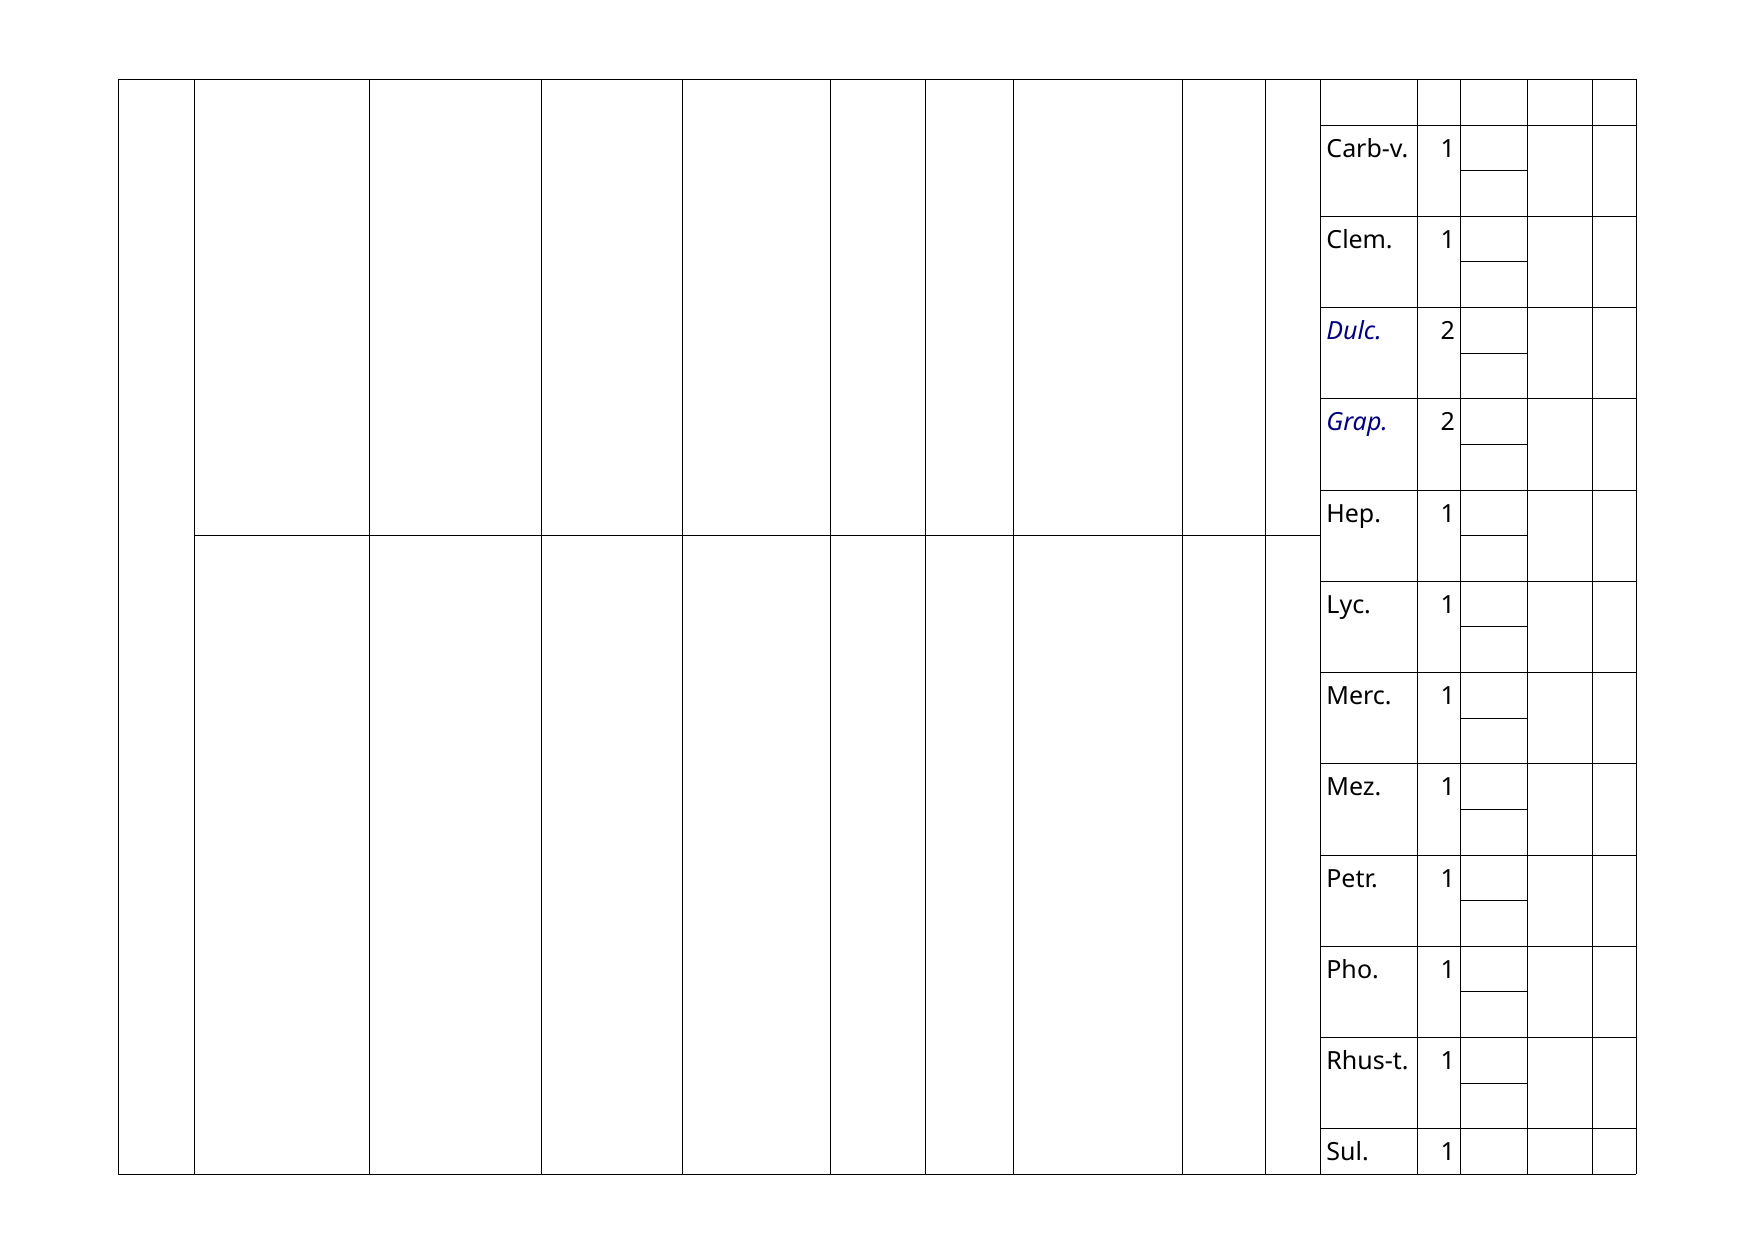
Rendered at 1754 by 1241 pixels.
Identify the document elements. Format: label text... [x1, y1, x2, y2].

table_cell 1 [1418, 1129, 1460, 1174]
table_cell [831, 536, 925, 1174]
table_cell [195, 536, 369, 1174]
table_cell 1 [1418, 126, 1460, 216]
table_cell [1461, 262, 1527, 307]
table_cell [1266, 536, 1320, 1174]
table_cell [1461, 764, 1527, 809]
table_cell [542, 536, 682, 1174]
table_cell [1593, 947, 1636, 1037]
table_cell [119, 80, 194, 1174]
table_cell 1 [1418, 856, 1460, 946]
table_cell 1 [1418, 217, 1460, 307]
table_cell [1528, 1129, 1592, 1174]
table_cell [370, 80, 541, 535]
table_cell Lyc. [1321, 582, 1417, 672]
table_cell [926, 80, 1013, 535]
table_cell [542, 80, 682, 535]
table_cell [1461, 308, 1527, 353]
table_cell [1593, 764, 1636, 854]
table_cell [1014, 536, 1182, 1174]
table_cell [1461, 491, 1527, 535]
table_cell [1528, 491, 1592, 581]
table_cell 1 [1418, 582, 1460, 672]
table_cell Petr. [1321, 856, 1417, 946]
table_cell Clem. [1321, 217, 1417, 307]
table_cell [1183, 80, 1265, 535]
table_cell [1461, 217, 1527, 261]
table_cell [1593, 491, 1636, 581]
table_cell Dulc. [1321, 308, 1417, 398]
table_cell [1528, 856, 1592, 946]
table_cell [1461, 399, 1527, 444]
table_cell [1014, 80, 1182, 535]
table_cell [1528, 764, 1592, 854]
table_cell [1461, 171, 1527, 216]
table_cell [1528, 80, 1592, 124]
table_cell [1266, 80, 1320, 535]
table_cell [1528, 126, 1592, 216]
table_cell 1 [1418, 1038, 1460, 1128]
table_cell [1593, 126, 1636, 216]
table_cell Pho. [1321, 947, 1417, 1037]
table_cell Mez. [1321, 764, 1417, 854]
table_cell [1528, 582, 1592, 672]
table_cell [1461, 445, 1527, 489]
table_cell [1461, 992, 1527, 1037]
table_cell [926, 536, 1013, 1174]
table_cell [1593, 1129, 1636, 1174]
table_cell [195, 80, 369, 535]
table_cell [1528, 1038, 1592, 1128]
table_cell [1528, 399, 1592, 489]
table_cell [1461, 1038, 1527, 1083]
table_cell [1461, 80, 1527, 124]
table_cell [1593, 80, 1636, 124]
table_cell [1593, 582, 1636, 672]
table_cell [1528, 308, 1592, 398]
table_cell [1593, 1038, 1636, 1128]
table_cell Grap. [1321, 399, 1417, 489]
table_cell 2 [1418, 308, 1460, 398]
table_cell [1461, 536, 1527, 581]
table_cell [1461, 901, 1527, 946]
table_cell [683, 536, 830, 1174]
table_cell [1528, 217, 1592, 307]
table_cell [1183, 536, 1265, 1174]
table_cell [1593, 856, 1636, 946]
table_cell 2 [1418, 399, 1460, 489]
table_cell [1461, 673, 1527, 718]
table_cell [1418, 80, 1460, 124]
table_cell [1461, 856, 1527, 900]
table_cell [1321, 80, 1417, 124]
table_cell Hep. [1321, 491, 1417, 581]
table_cell Sul. [1321, 1129, 1417, 1174]
table_cell [1461, 947, 1527, 991]
table_cell [1461, 627, 1527, 672]
table_cell [1461, 1129, 1527, 1174]
table_cell [1461, 582, 1527, 626]
table_cell [1593, 308, 1636, 398]
table_cell 1 [1418, 764, 1460, 854]
table_cell [683, 80, 830, 535]
table_cell 1 [1418, 491, 1460, 581]
table_cell [370, 536, 541, 1174]
table_cell [1593, 673, 1636, 763]
table_cell [831, 80, 925, 535]
table_cell [1461, 354, 1527, 398]
table_cell [1593, 399, 1636, 489]
table_cell [1593, 217, 1636, 307]
table_cell Rhus-t. [1321, 1038, 1417, 1128]
table_cell [1528, 673, 1592, 763]
table_cell [1528, 947, 1592, 1037]
table_cell [1461, 126, 1527, 170]
table_cell 1 [1418, 673, 1460, 763]
table_cell [1461, 810, 1527, 854]
table_cell [1461, 1084, 1527, 1128]
table_cell Carb-v. [1321, 126, 1417, 216]
table_cell [1461, 719, 1527, 763]
table_cell 1 [1418, 947, 1460, 1037]
table_cell Merc. [1321, 673, 1417, 763]
